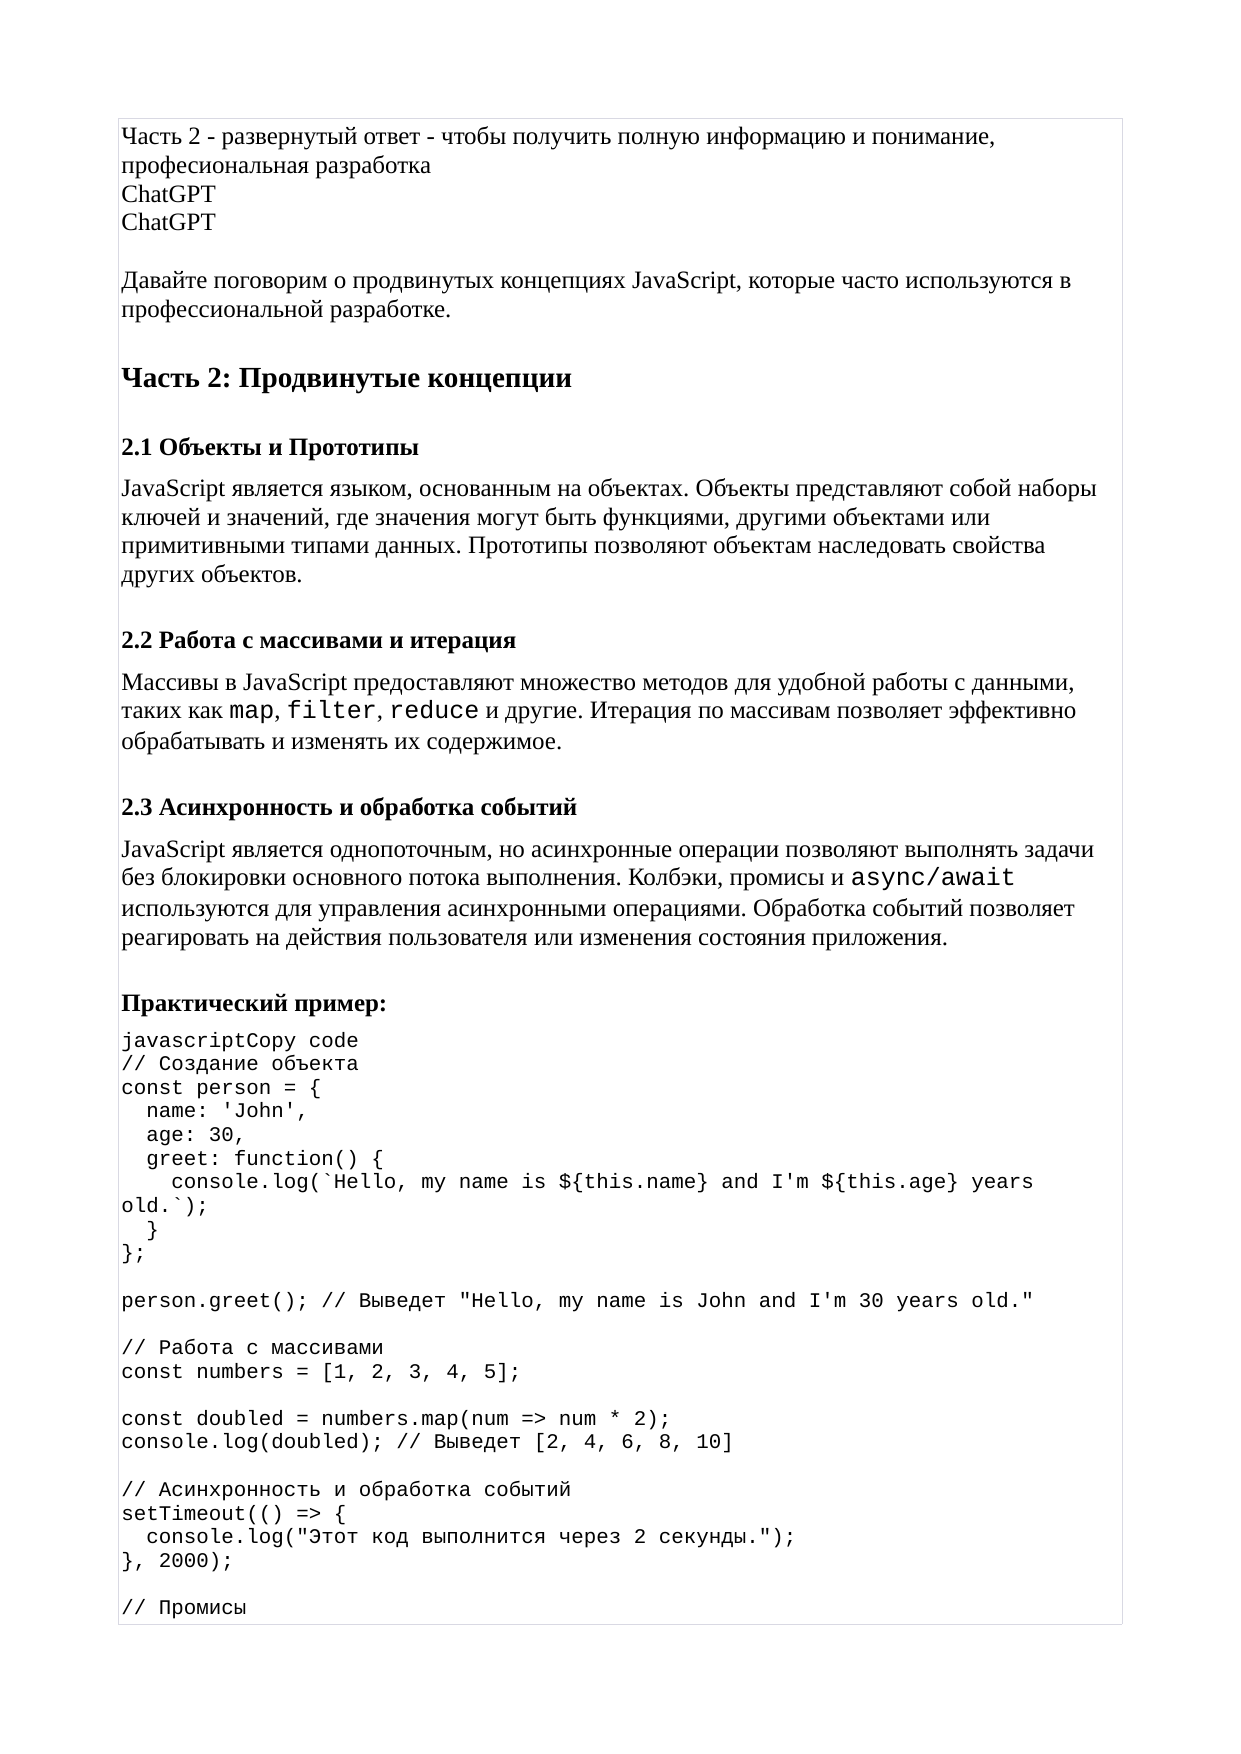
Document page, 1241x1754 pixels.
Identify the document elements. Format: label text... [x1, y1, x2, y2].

text }; [119, 1239, 1122, 1266]
text Часть 2 - развернутый ответ - чтобы получить полную информацию и понимание, професиональная разработка [119, 119, 1122, 176]
text JavaScript является языком, основанным на объектах. Объекты представляют собой наборы ключей и значений, где значения могут быть функциями, другими объектами или примитивными типами данных. Прототипы позволяют объектам наследовать свойства других объектов. [119, 470, 1122, 588]
text } [119, 1216, 1122, 1239]
text console.log("Этот код выполнится через 2 секунды."); [119, 1523, 1122, 1547]
text Давайте поговорим о продвинутых концепциях JavaScript, которые часто используются в профессиональной разработке. [119, 263, 1122, 323]
text person.greet(); // Выведет "Hello, my name is John and I'm 30 years old." [119, 1287, 1122, 1313]
text // Асинхронность и обработка событий [119, 1476, 1122, 1499]
text name: 'John', [119, 1097, 1122, 1121]
text // Работа с массивами [119, 1334, 1122, 1358]
text JavaScript является однопоточным, но асинхронные операции позволяют выполнять задачи без блокировки основного потока выполнения. Колбэки, промисы и async/await используются для управления асинхронными операциями. Обработка событий позволяет реагировать на действия пользователя или изменения состояния приложения. [119, 831, 1122, 951]
subtitle Часть 2: Продвинутые концепции [119, 358, 1122, 394]
text const person = { [119, 1074, 1122, 1097]
text greet: function() { [119, 1145, 1122, 1168]
text }, 2000); [119, 1547, 1122, 1573]
text console.log(doubled); // Выведет [2, 4, 6, 8, 10] [119, 1428, 1122, 1455]
text age: 30, [119, 1121, 1122, 1145]
text ChatGPT [119, 176, 1122, 204]
subtitle 2.1 Объекты и Прототипы [119, 429, 1122, 460]
text // Создание объекта [119, 1050, 1122, 1074]
text // Промисы [119, 1594, 1122, 1624]
text javascriptCopy code [119, 1027, 1122, 1050]
subtitle 2.2 Работа с массивами и итерация [119, 622, 1122, 654]
text const doubled = numbers.map(num => num * 2); [119, 1405, 1122, 1428]
text ChatGPT [119, 204, 1122, 236]
subtitle 2.3 Асинхронность и обработка событий [119, 789, 1122, 821]
text Массивы в JavaScript предоставляют множество методов для удобной работы с данными, таких как map, filter, reduce и другие. Итерация по массивам позволяет эффективно обрабатывать и изменять их содержимое. [119, 664, 1122, 755]
text const numbers = [1, 2, 3, 4, 5]; [119, 1358, 1122, 1384]
text setTimeout(() => { [119, 1499, 1122, 1523]
text console.log(`Hello, my name is ${this.name} and I'm ${this.age} years old.`); [119, 1168, 1122, 1216]
subtitle Практический пример: [119, 985, 1122, 1017]
